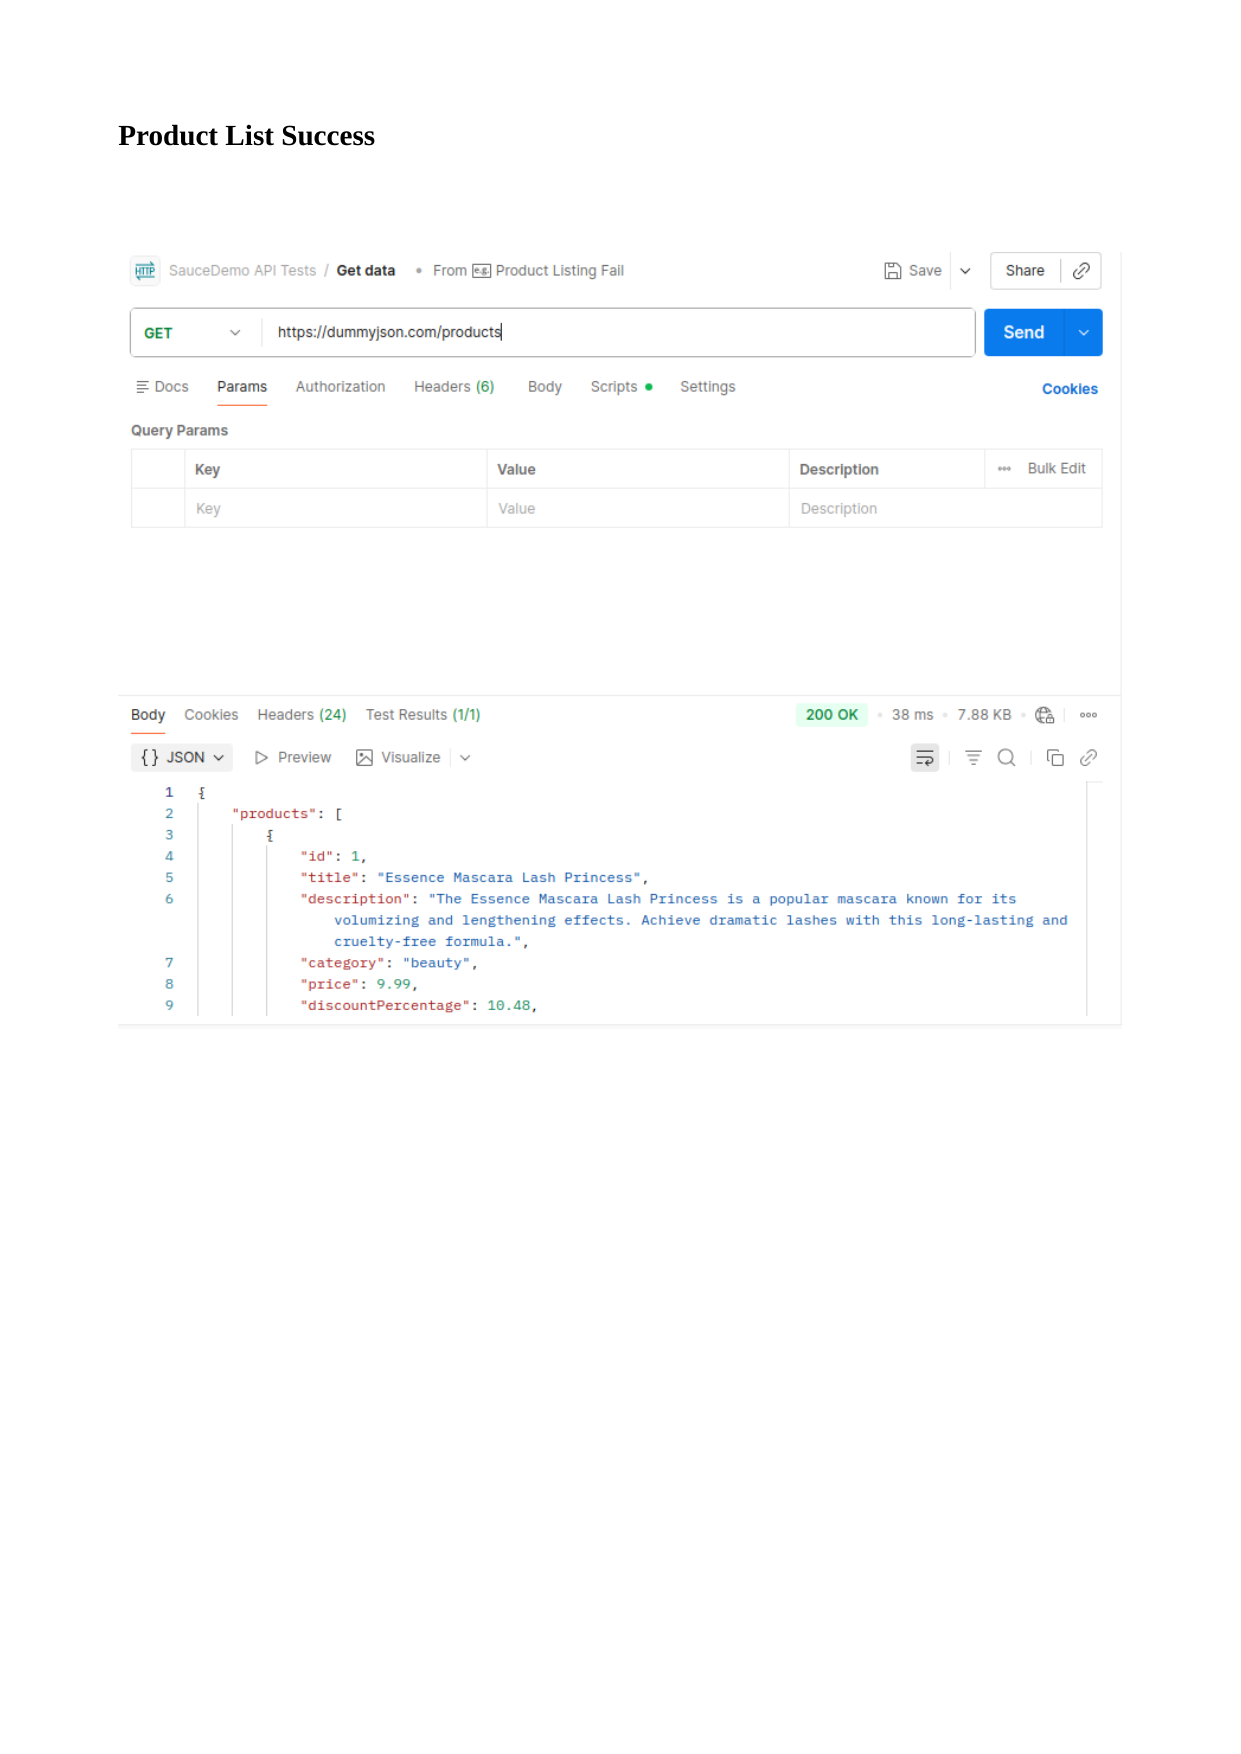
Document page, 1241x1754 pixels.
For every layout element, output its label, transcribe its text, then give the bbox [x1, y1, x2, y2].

text Product List Success [118, 118, 1122, 152]
picture [118, 252, 1123, 1029]
